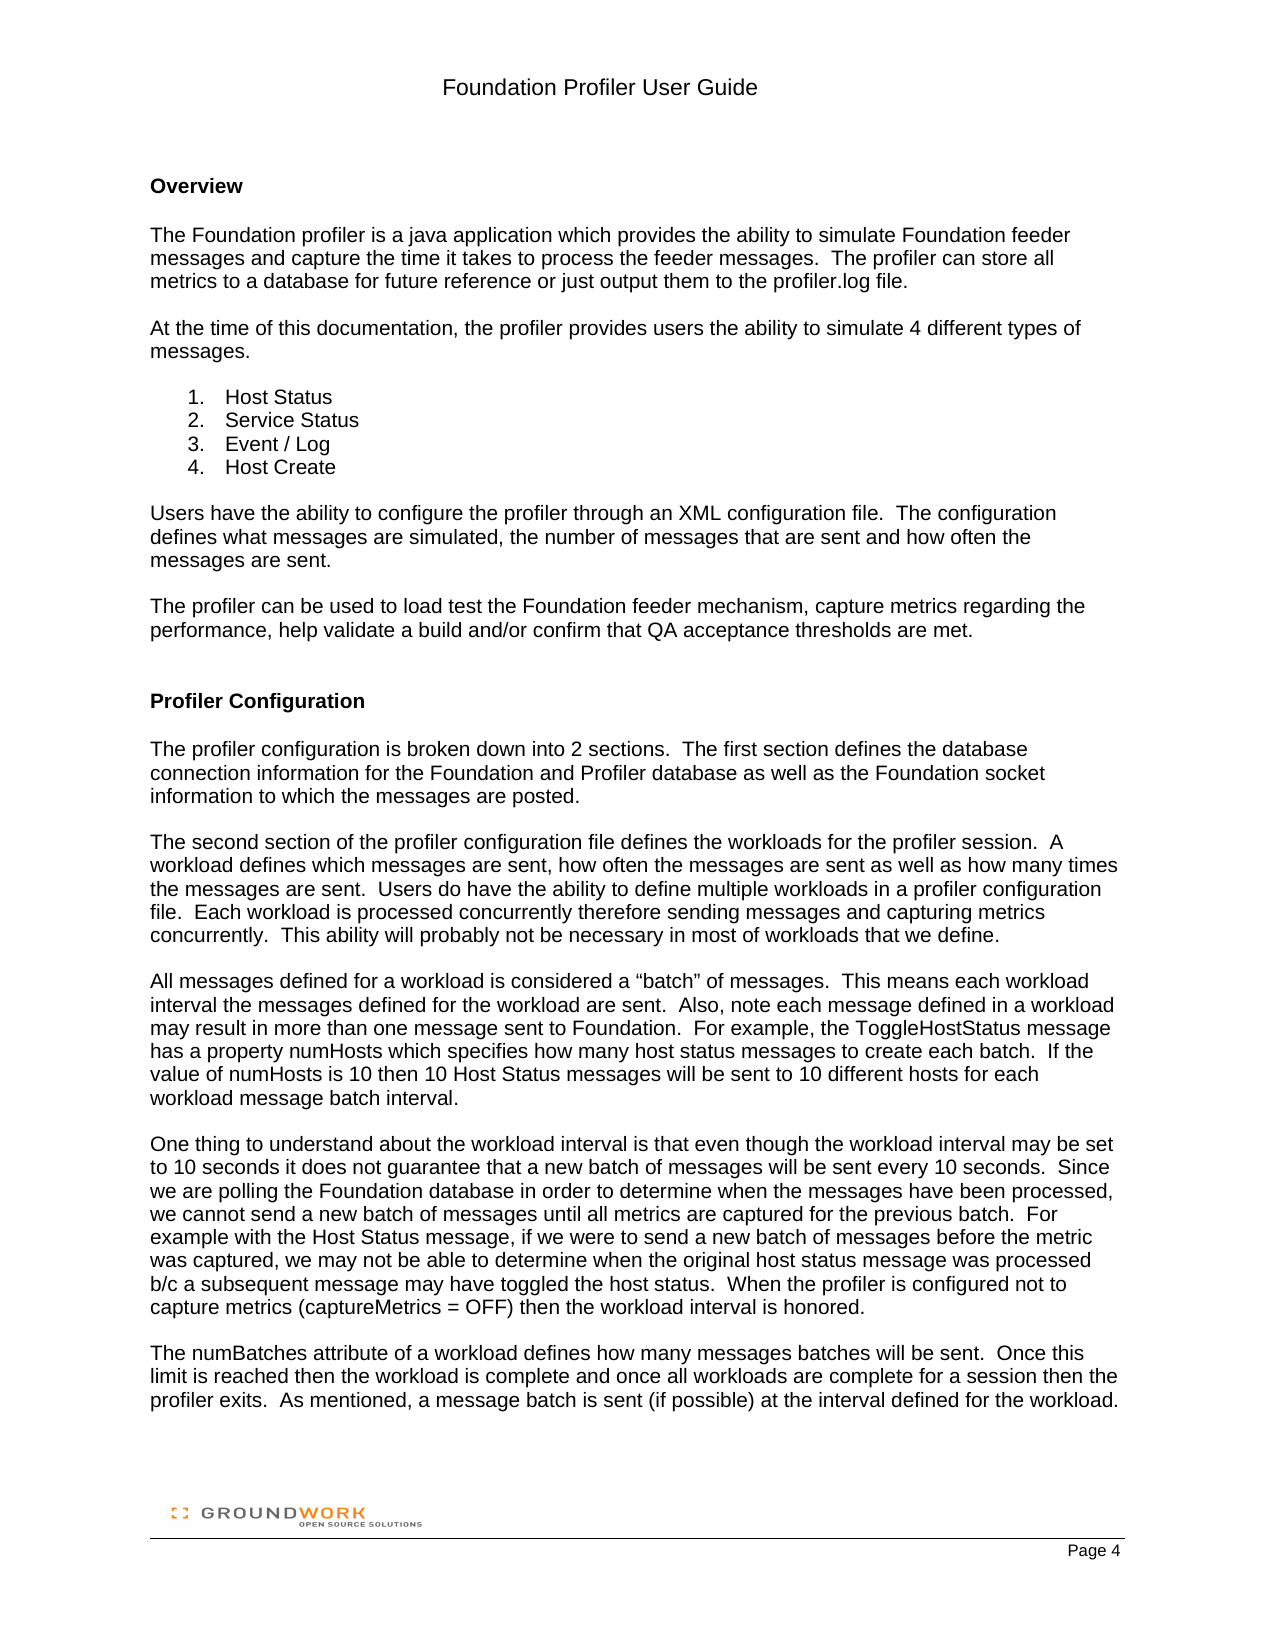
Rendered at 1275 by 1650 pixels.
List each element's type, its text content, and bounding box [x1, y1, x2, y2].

text All messages defined for a workload is considered a “batch” of messages. This means each workload interval the messages defined for the workload are sent. Also, note each message defined in a workload may result in more than one message sent to Foundation. For example, the ToggleHostStatus message has a property numHosts which specifies how many host status messages to create each batch. If the value of numHosts is 10 then 10 Host Status messages will be sent to 10 different hosts for each workload message batch interval. [150, 970, 1125, 1109]
text The profiler configuration is broken down into 2 sections. The first section defines the database connection information for the Foundation and Profiler database as well as the Foundation socket information to which the messages are posted. [150, 738, 1125, 807]
text The second section of the profiler configuration file defines the workloads for the profiler session. A workload defines which messages are sent, how often the messages are sent as well as how many times the messages are sent. Users do have the ability to define multiple workloads in a profiler configuration file. Each workload is processed concurrently therefore sending messages and capturing metrics concurrently. This ability will probably not be necessary in most of workloads that we define. [150, 831, 1125, 947]
subtitle Overview [150, 175, 1125, 198]
text At the time of this documentation, the profiler provides users the ability to simulate 4 different types of messages. [150, 316, 1125, 363]
subtitle Profiler Configuration [150, 689, 1125, 713]
text One thing to understand about the workload interval is that even though the workload interval may be set to 10 seconds it does not guarantee that a new batch of messages will be sent every 10 seconds. Since we are polling the Foundation database in order to determine when the messages have been processed, we cannot send a new batch of messages until all metrics are captured for the previous batch. For example with the Host Status message, if we were to send a new batch of messages before the metric was captured, we may not be able to determine when the original host status message was processed b/c a subsequent message may have toggled the host status. When the profiler is configured not to capture metrics (captureMetrics = OFF) then the workload interval is honored. [150, 1133, 1125, 1318]
text The profiler can be used to load test the Foundation feeder mechanism, capture metrics regarding the performance, help validate a build and/or confirm that QA acceptance thresholds are met. [150, 595, 1125, 641]
list Service Status [187, 409, 1125, 432]
list Event / Log [187, 432, 1125, 456]
list Host Status [187, 386, 1125, 409]
text Users have the ability to configure the profiler through an XML configuration file. The configuration defines what messages are simulated, the number of messages that are sent and how often the messages are sent. [150, 502, 1125, 572]
picture [166, 1504, 429, 1530]
text The numBatches attribute of a workload defines how many messages batches will be sent. Once this limit is reached then the workload is complete and once all workloads are complete for a session then the profiler exits. As mentioned, a message batch is sent (if possible) at the interval defined for the workload. [150, 1342, 1125, 1411]
list Host Create [187, 456, 1125, 479]
text The Foundation profiler is a java application which provides the ability to simulate Foundation feeder messages and capture the time it takes to process the feeder messages. The profiler can store all metrics to a database for future reference or just output them to the profiler.log file. [150, 223, 1125, 293]
